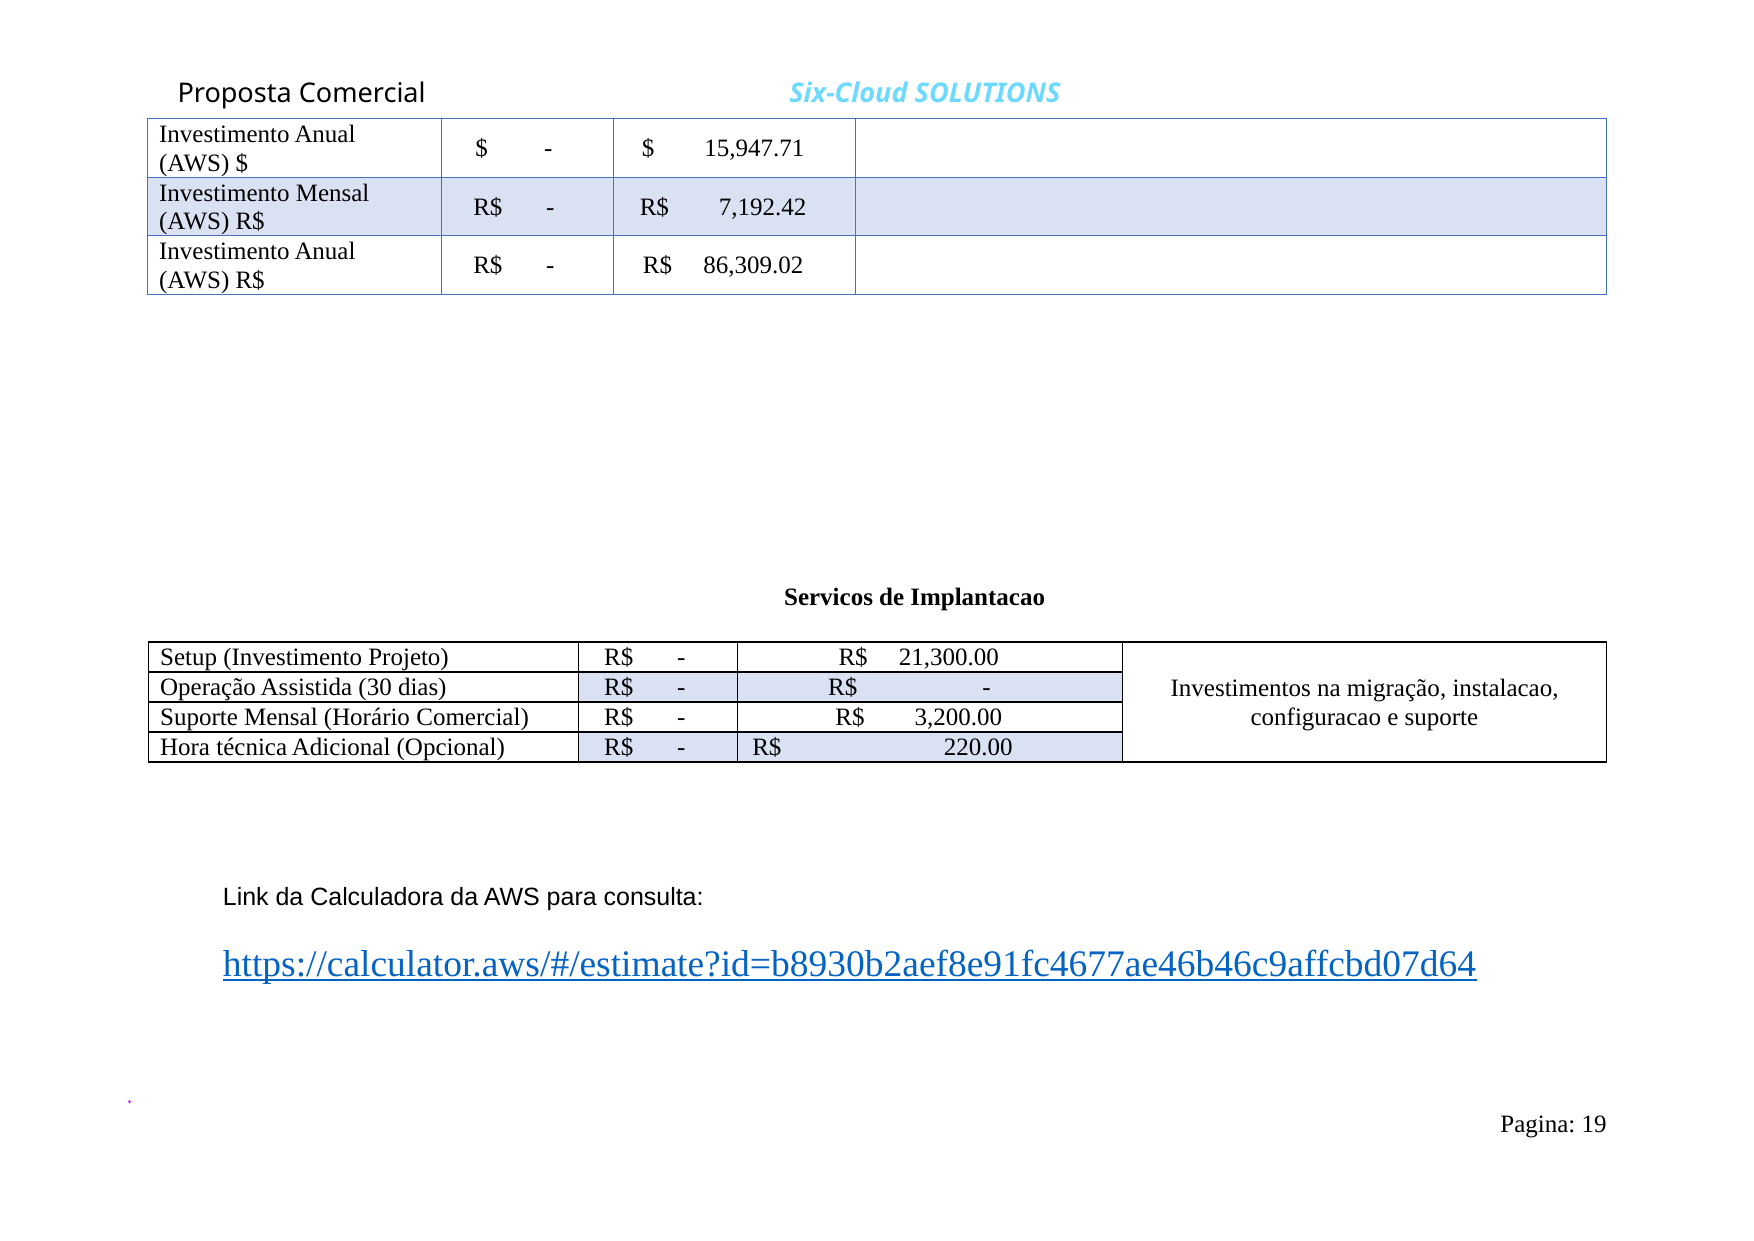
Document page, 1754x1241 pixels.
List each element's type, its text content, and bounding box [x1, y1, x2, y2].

table_cell [856, 178, 1606, 235]
table_cell $ 15,947.71 [614, 119, 855, 177]
table_cell R$ - [579, 733, 737, 761]
table_cell R$ - [579, 673, 737, 701]
table_cell Suporte Mensal (Horário Comercial) [149, 703, 578, 731]
table_cell Investimento Anual (AWS) $ [148, 119, 441, 177]
text Servicos de Implantacao [223, 582, 1606, 610]
table_cell R$ 86,309.02 [614, 236, 855, 294]
table_cell R$ 220.00 [738, 733, 1122, 761]
table_cell Hora técnica Adicional (Opcional) [149, 733, 578, 761]
table_cell R$ 3,200.00 [738, 703, 1122, 731]
table_cell R$ - [442, 236, 613, 294]
table_cell R$ - [442, 178, 613, 235]
table_header Setup (Investimento Projeto) [149, 643, 578, 671]
text https://calculator.aws/#/estimate?id=b8930b2aef8e91fc4677ae46b46c9affcbd07d64 [223, 942, 1606, 985]
table_cell R$ - [738, 673, 1122, 701]
table_cell Operação Assistida (30 dias) [149, 673, 578, 701]
table_header R$ 21,300.00 [738, 643, 1122, 671]
table_cell [856, 236, 1606, 294]
table_cell R$ - [579, 703, 737, 731]
table_cell $ - [442, 119, 613, 177]
text Link da Calculadora da AWS para consulta: [223, 882, 1606, 911]
table_cell R$ 7,192.42 [614, 178, 855, 235]
table_header R$ - [579, 643, 737, 671]
table_header Investimentos na migração, instalacao, configuracao e suporte [1123, 643, 1606, 761]
table_cell Investimento Mensal (AWS) R$ [148, 178, 441, 235]
table_cell [856, 119, 1606, 177]
table_cell Investimento Anual (AWS) R$ [148, 236, 441, 294]
